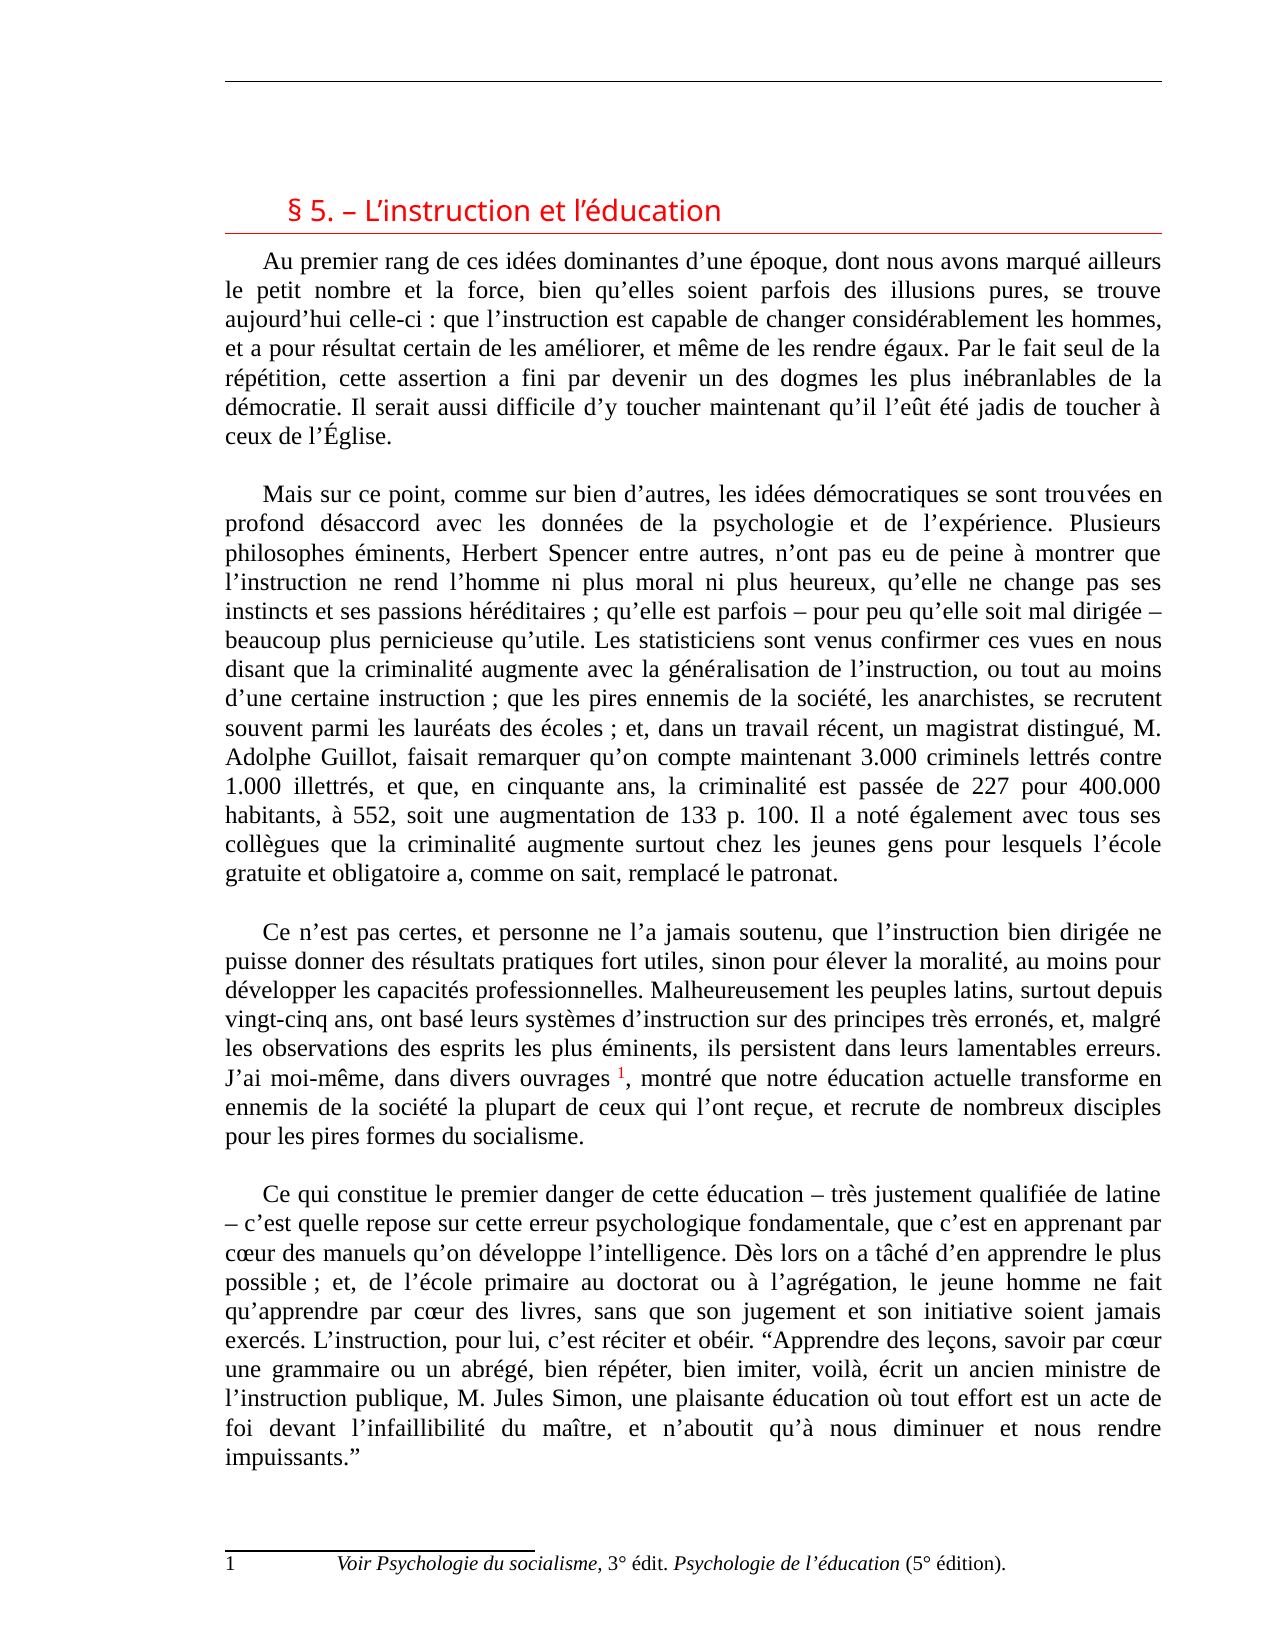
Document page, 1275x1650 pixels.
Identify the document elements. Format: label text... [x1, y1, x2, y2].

text Au premier rang de ces idées dominantes d’une époque, dont nous avons marqué ailleurs le petit nombre et la force, bien qu’elles soient parfois des illusions pures, se trouve aujourd’hui celle-ci : que l’instruction est capable de changer considérablement les hommes, et a pour résultat certain de les améliorer, et même de les rendre égaux. Par le fait seul de la répétition, cette assertion a fini par devenir un des dogmes les plus inébranlables de la démocratie. Il serait aussi difficile d’y toucher maintenant qu’il l’eût été jadis de toucher à ceux de l’Église. [225, 246, 1162, 450]
text Mais sur ce point, comme sur bien d’autres, les idées démocratiques se sont trou­vées en profond désaccord avec les données de la psychologie et de l’expérience. Plusieurs philosophes éminents, Herbert Spencer entre autres, n’ont pas eu de peine à montrer que l’instruction ne rend l’homme ni plus moral ni plus heureux, qu’elle ne change pas ses instincts et ses passions héréditaires ; qu’elle est parfois – pour peu qu’elle soit mal dirigée – beaucoup plus pernicieuse qu’utile. Les statisticiens sont venus confirmer ces vues en nous disant que la criminalité augmente avec la géné­ralisation de l’instruction, ou tout au moins d’une certaine instruction ; que les pires ennemis de la société, les anarchistes, se recrutent souvent parmi les lauréats des écoles ; et, dans un travail récent, un magistrat distingué, M. Adolphe Guillot, faisait remarquer qu’on compte maintenant 3.000 criminels lettrés contre 1.000 illettrés, et que, en cinquante ans, la criminalité est passée de 227 pour 400.000 habitants, à 552, soit une augmentation de 133 p. 100. Il a noté également avec tous ses collègues que la criminalité augmente surtout chez les jeunes gens pour lesquels l’école gratuite et obligatoire a, comme on sait, remplacé le patronat. [225, 479, 1162, 888]
text Voir Psychologie du socialisme, 3° édit. Psychologie de l’éducation (5° édition). [225, 1551, 1162, 1575]
text Ce n’est pas certes, et personne ne l’a jamais soutenu, que l’instruction bien dirigée ne puisse donner des résultats pratiques fort utiles, sinon pour élever la moralité, au moins pour développer les capacités professionnelles. Malheureusement les peuples latins, sur­tout depuis vingt-cinq ans, ont basé leurs systèmes d’instruction sur des principes très erronés, et, malgré les observations des esprits les plus éminents, ils persistent dans leurs lamentables erreurs. J’ai moi-même, dans divers ouvrages , montré que notre éducation actuelle transforme en ennemis de la société la plupart de ceux qui l’ont reçue, et recrute de nombreux disciples pour les pires formes du socialisme. [225, 917, 1162, 1150]
text Ce qui constitue le premier danger de cette éducation – très justement qualifiée de latine – c’est quelle repose sur cette erreur psychologique fondamentale, que c’est en apprenant par cœur des manuels qu’on développe l’intelligence. Dès lors on a tâché d’en apprendre le plus possible ; et, de l’école primaire au doctorat ou à l’agrégation, le jeune homme ne fait qu’apprendre par cœur des livres, sans que son jugement et son initiative soient jamais exercés. L’instruction, pour lui, c’est réciter et obéir. “Apprendre des leçons, savoir par cœur une grammaire ou un abrégé, bien répéter, bien imiter, voilà, écrit un ancien ministre de l’instruction publique, M. Jules Simon, une plaisante éducation où tout effort est un acte de foi devant l’infaillibilité du maître, et n’aboutit qu’à nous diminuer et nous rendre impuissants.” [225, 1179, 1162, 1471]
subtitle § 5. – L’instruction et l’éducation [225, 187, 1162, 233]
